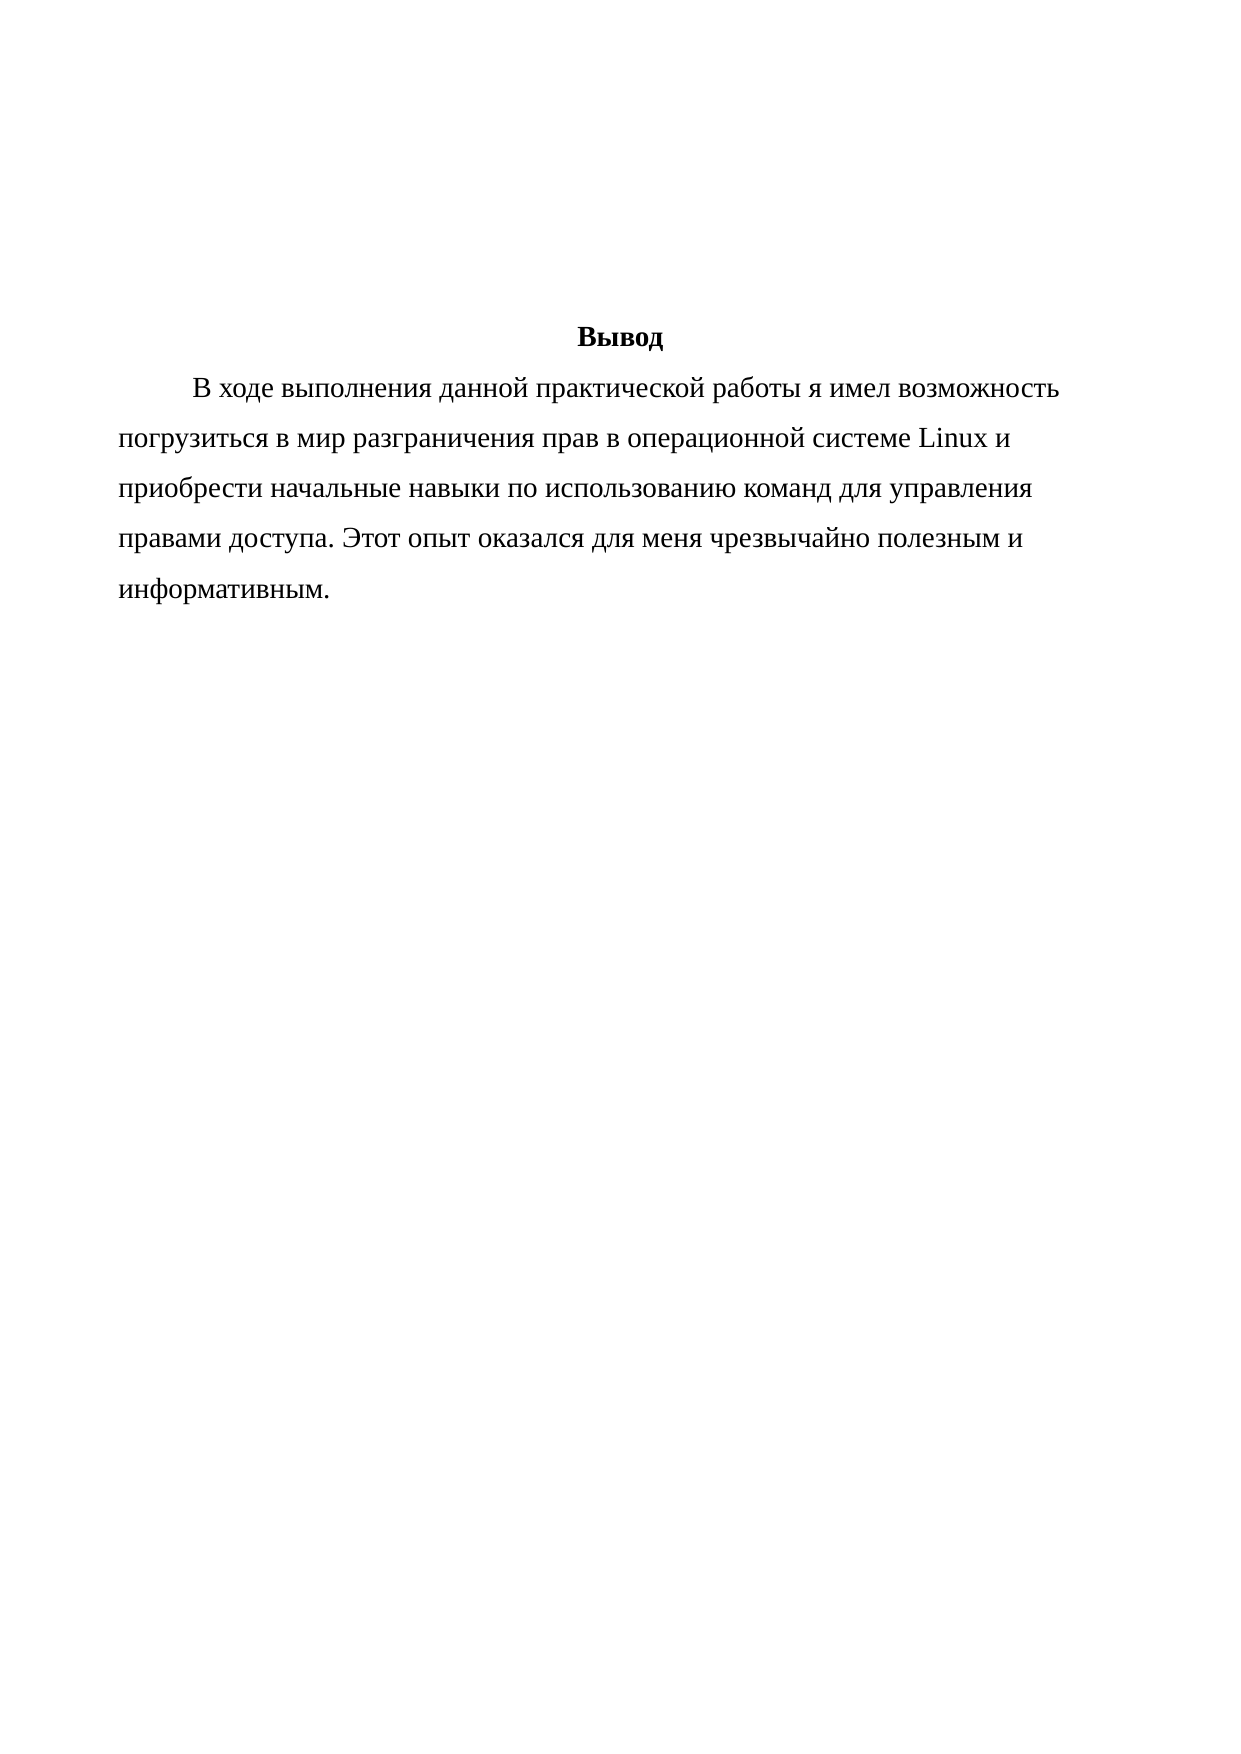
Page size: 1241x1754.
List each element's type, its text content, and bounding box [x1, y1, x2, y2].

text В ходе выполнения данной практической работы я имел возможность погрузиться в мир разграничения прав в операционной системе Linux и приобрести начальные навыки по использованию команд для управления правами доступа. Этот опыт оказался для меня чрезвычайно полезным и информативным. [118, 370, 1122, 604]
text Вывод [118, 319, 1122, 353]
